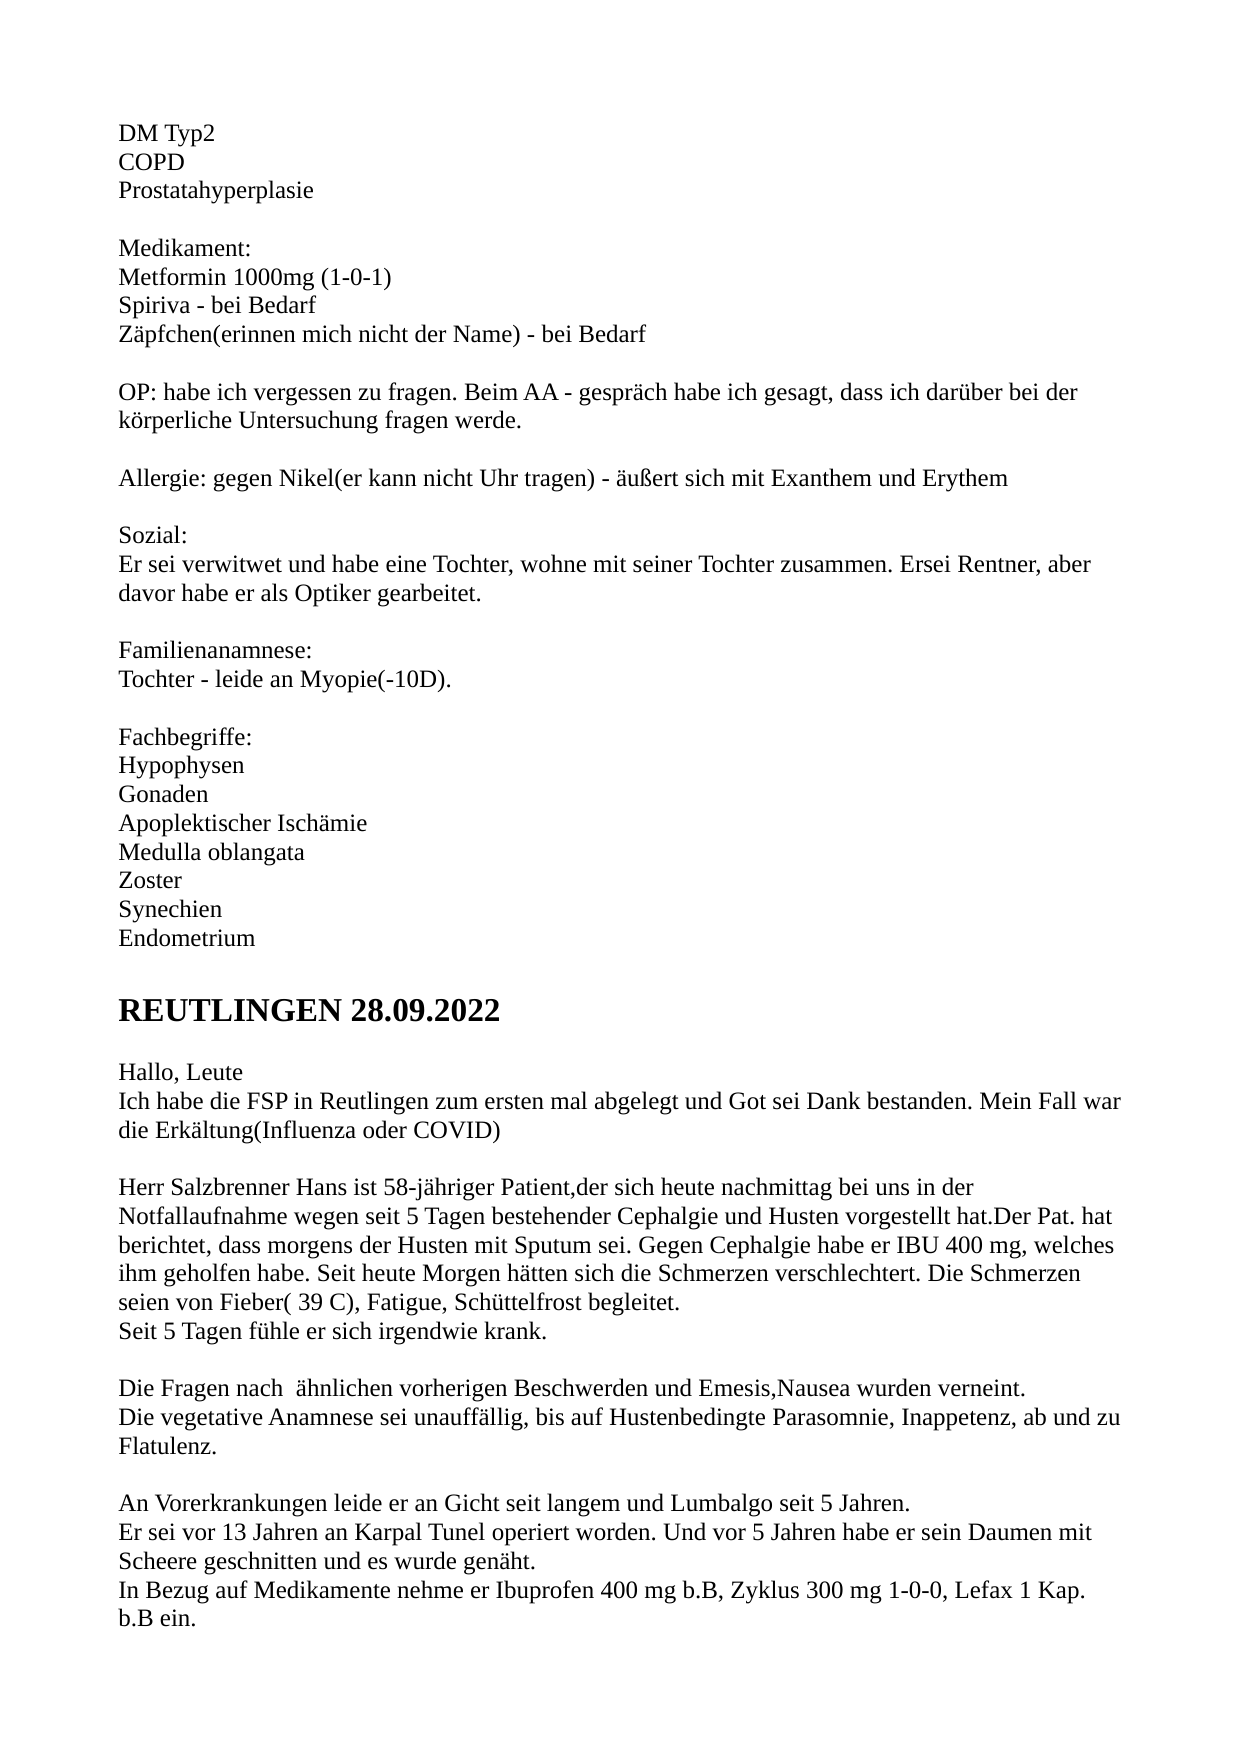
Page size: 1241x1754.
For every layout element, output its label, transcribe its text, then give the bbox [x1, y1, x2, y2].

text Medulla oblangata [118, 837, 1122, 866]
text Spiriva - bei Bedarf [118, 291, 1122, 319]
text Hallo, Leute [118, 1057, 1122, 1086]
text An Vorerkrankungen leide er an Gicht seit langem und Lumbalgo seit 5 Jahren. [118, 1488, 1122, 1517]
text Herr Salzbrenner Hans ist 58-jähriger Patient,der sich heute nachmittag bei uns in der Notfallaufnahme wegen seit 5 Tagen bestehender Cephalgie und Husten vorgestellt hat.Der Pat. hat berichtet, dass morgens der Husten mit Sputum sei. Gegen Cephalgie habe er IBU 400 mg, welches ihm geholfen habe. Seit heute Morgen hätten sich die Schmerzen verschlechtert. Die Schmerzen seien von Fieber( 39 C), Fatigue, Schüttelfrost begleitet. [118, 1172, 1122, 1316]
text Metformin 1000mg (1-0-1) [118, 262, 1122, 291]
text Medikament: [118, 233, 1122, 262]
text OP: habe ich vergessen zu fragen. Beim AA - gespräch habe ich gesagt, dass ich darüber bei der körperliche Untersuchung fragen werde. [118, 377, 1122, 434]
text In Bezug auf Medikamente nehme er Ibuprofen 400 mg b.B, Zyklus 300 mg 1-0-0, Lefax 1 Kap. b.B ein. [118, 1575, 1122, 1632]
text Apoplektischer Ischämie [118, 808, 1122, 837]
text Seit 5 Tagen fühle er sich irgendwie krank. [118, 1316, 1122, 1345]
text Ich habe die FSP in Reutlingen zum ersten mal abgelegt und Got sei Dank bestanden. Mein Fall war die Erkältung(Influenza oder COVID) [118, 1086, 1122, 1143]
text DM Typ2 [118, 118, 1122, 147]
text Endometrium [118, 923, 1122, 952]
text REUTLINGEN 28.09.2022 [118, 990, 1122, 1028]
text Hypophysen [118, 751, 1122, 779]
text Die vegetative Anamnese sei unauffällig, bis auf Hustenbedingte Parasomnie, Inappetenz, ab und zu Flatulenz. [118, 1402, 1122, 1460]
text Synechien [118, 894, 1122, 923]
text Sozial: [118, 521, 1122, 549]
text Zoster [118, 866, 1122, 894]
text Allergie: gegen Nikel(er kann nicht Uhr tragen) - äußert sich mit Exanthem und Erythem [118, 463, 1122, 492]
text Gonaden [118, 779, 1122, 808]
text Tochter - leide an Myopie(-10D). [118, 664, 1122, 693]
text Er sei verwitwet und habe eine Tochter, wohne mit seiner Tochter zusammen. Ersei Rentner, aber davor habe er als Optiker gearbeitet. [118, 549, 1122, 607]
text Fachbegriffe: [118, 722, 1122, 751]
text Familienanamnese: [118, 636, 1122, 664]
text Die Fragen nach ähnlichen vorherigen Beschwerden und Emesis,Nausea wurden verneint. [118, 1373, 1122, 1402]
text Zäpfchen(erinnen mich nicht der Name) - bei Bedarf [118, 319, 1122, 348]
text Prostatahyperplasie [118, 176, 1122, 204]
text Er sei vor 13 Jahren an Karpal Tunel operiert worden. Und vor 5 Jahren habe er sein Daumen mit Scheere geschnitten und es wurde genäht. [118, 1517, 1122, 1575]
text COPD [118, 147, 1122, 176]
